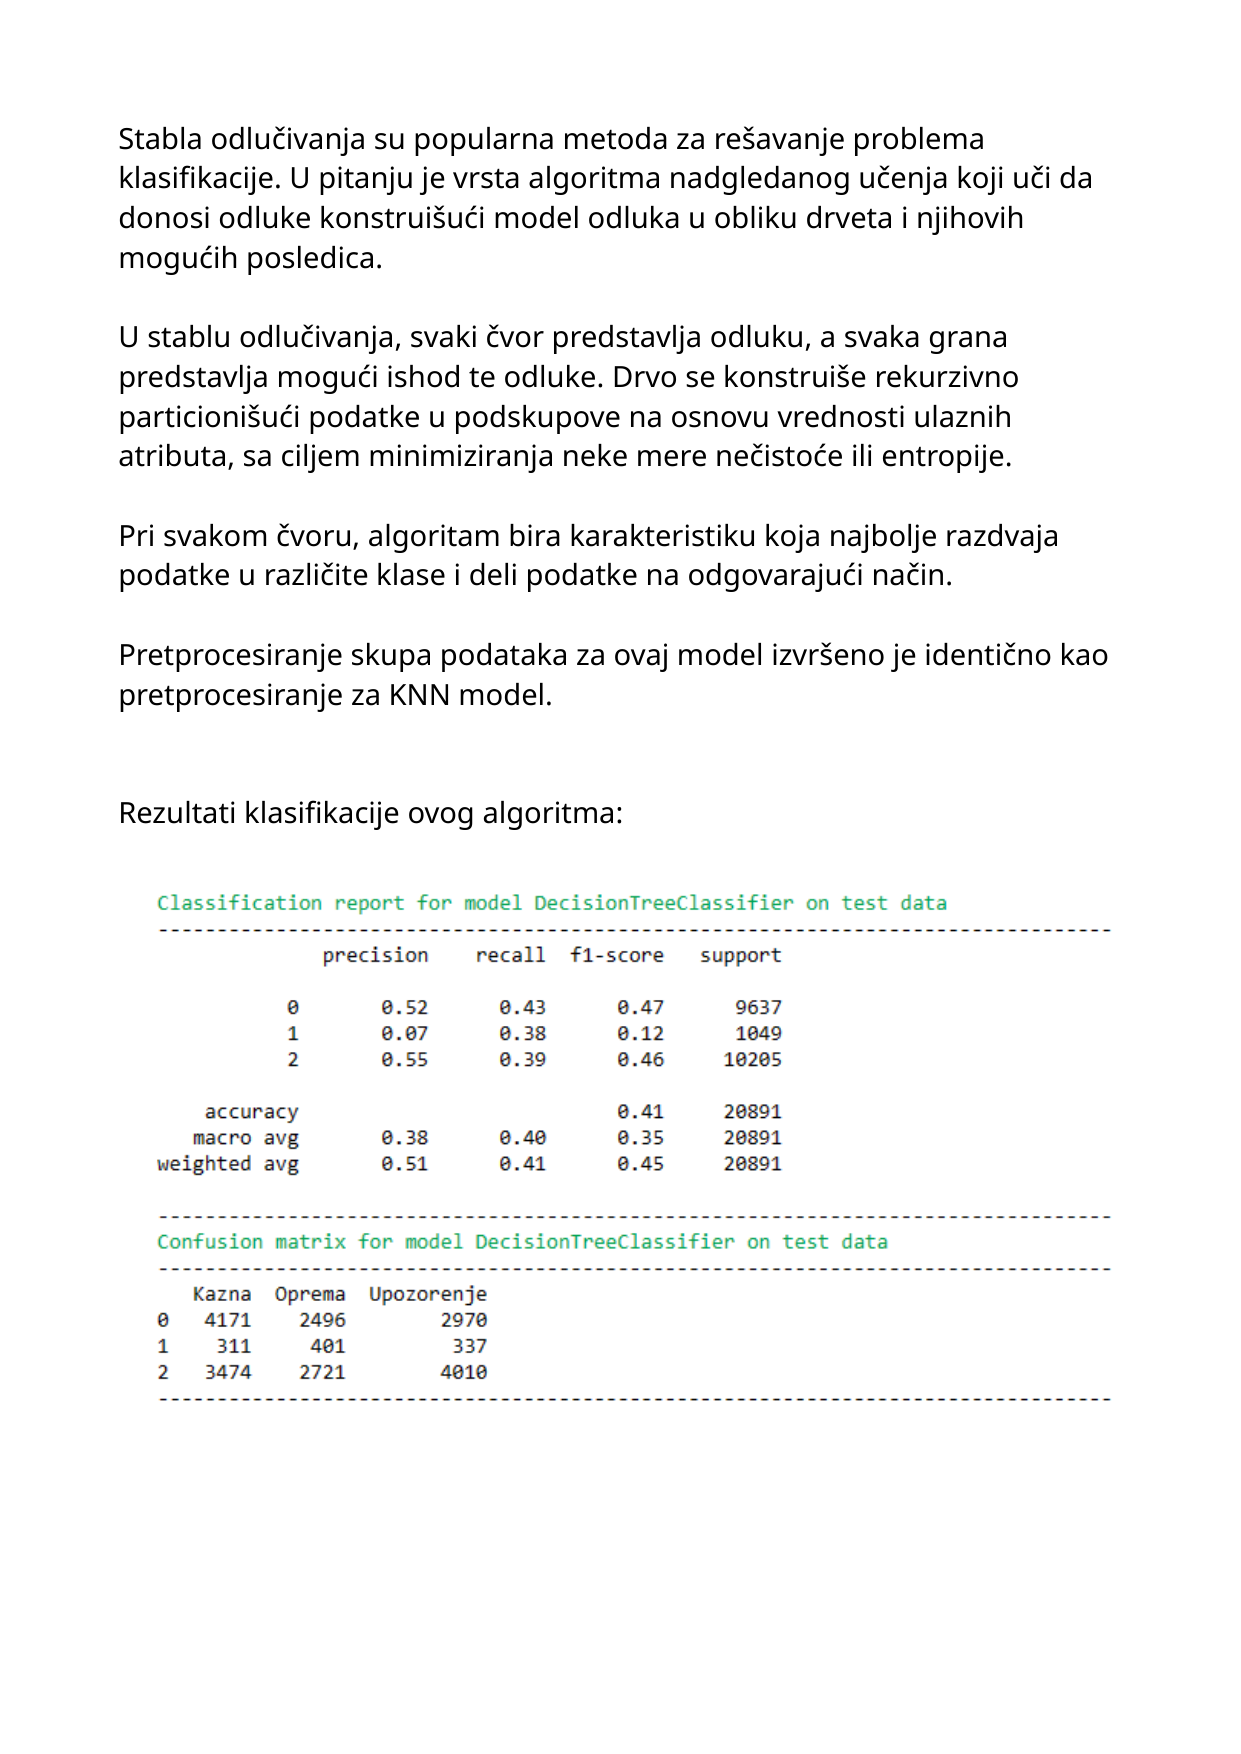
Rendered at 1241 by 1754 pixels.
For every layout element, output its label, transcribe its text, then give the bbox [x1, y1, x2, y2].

text U stablu odlučivanja, svaki čvor predstavlja odluku, a svaka grana predstavlja mogući ishod te odluke. Drvo se konstruiše rekurzivno particionišući podatke u podskupove na osnovu vrednosti ulaznih atributa, sa ciljem minimiziranja neke mere nečistoće ili entropije. [118, 317, 1122, 475]
text Rezultati klasifikacije ovog algoritma: [118, 793, 1122, 832]
text Pretprocesiranje skupa podataka za ovaj model izvršeno je identično kao pretprocesiranje za KNN model. [118, 634, 1122, 713]
text Pri svakom čvoru, algoritam bira karakteristiku koja najbolje razdvaja podatke u različite klase i deli podatke na odgovarajući način. [118, 515, 1122, 594]
text Stabla odlučivanja su popularna metoda za rešavanje problema klasifikacije. U pitanju je vrsta algoritma nadgledanog učenja koji uči da donosi odluke konstruišući model odluka u obliku drveta i njihovih mogućih posledica. [118, 118, 1122, 277]
picture [110, 884, 1115, 1419]
